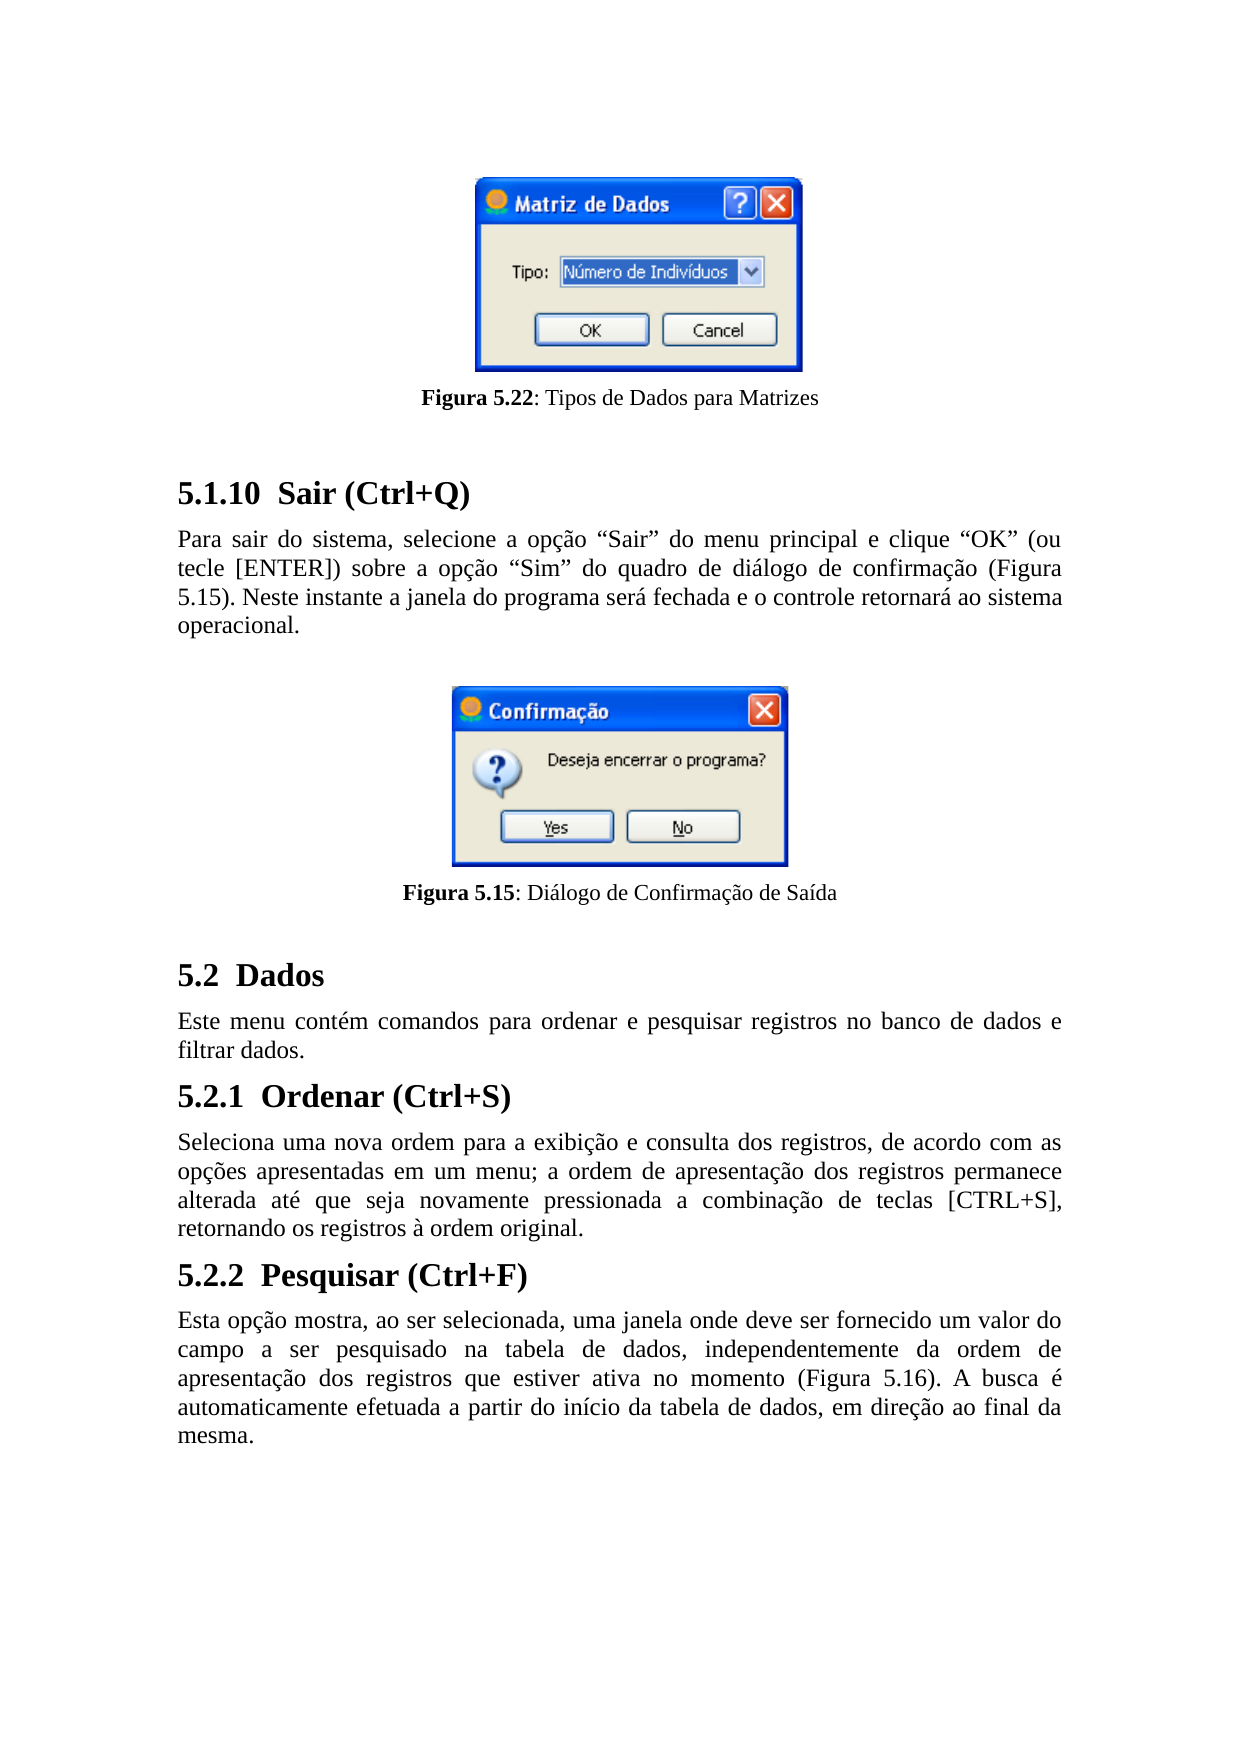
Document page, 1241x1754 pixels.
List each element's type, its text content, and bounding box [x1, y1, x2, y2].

subtitle 5.2.1 Ordenar (Ctrl+S) [177, 1076, 1063, 1115]
picture [475, 177, 803, 372]
text Esta opção mostra, ao ser selecionada, uma janela onde deve ser fornecido um valor do campo a ser pesquisado na tabela de dados, independentemente da ordem de apresentação dos registros que estiver ativa no momento (Figura 5.16). A busca é automaticamente efetuada a partir do início da tabela de dados, em direção ao final da mesma. [177, 1306, 1063, 1449]
subtitle 5.1.10 Sair (Ctrl+Q) [177, 473, 1063, 512]
text Figura 5.22: Tipos de Dados para Matrizes [177, 384, 1063, 410]
text Para sair do sistema, selecione a opção “Sair” do menu principal e clique “OK” (ou tecle [ENTER]) sobre a opção “Sim” do quadro de diálogo de confirmação (Figura 5.15). Neste instante a janela do programa será fechada e o controle retornará ao sistema operacional. [177, 524, 1063, 639]
subtitle 5.2 Dados [177, 956, 1063, 994]
text Este menu contém comandos para ordenar e pesquisar registros no banco de dados e filtrar dados. [177, 1006, 1063, 1064]
picture [451, 686, 789, 867]
text Figura 5.15: Diálogo de Confirmação de Saída [177, 879, 1063, 906]
subtitle 5.2.2 Pesquisar (Ctrl+F) [177, 1255, 1063, 1293]
text Seleciona uma nova ordem para a exibição e consulta dos registros, de acordo com as opções apresentadas em um menu; a ordem de apresentação dos registros permanece alterada até que seja novamente pressionada a combinação de teclas [CTRL+S], retornando os registros à ordem original. [177, 1127, 1063, 1242]
